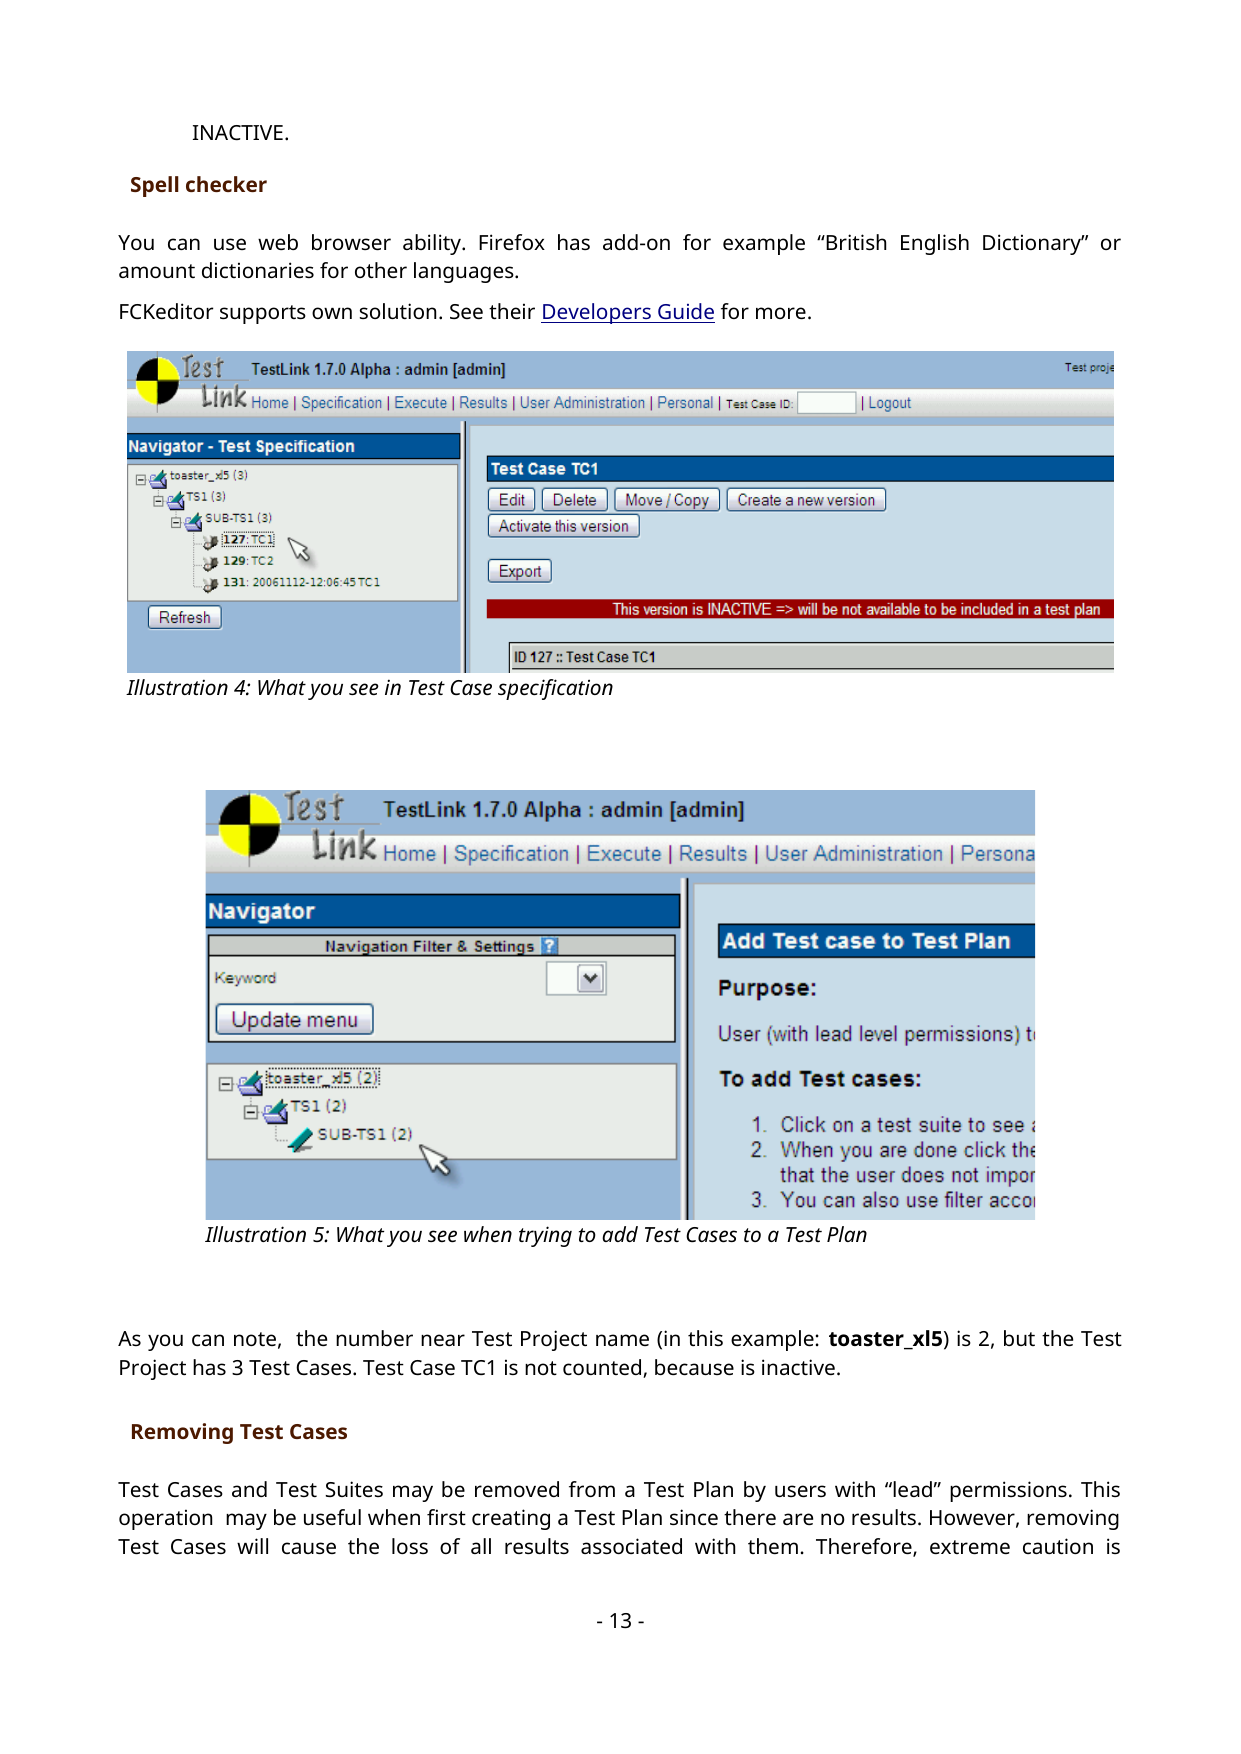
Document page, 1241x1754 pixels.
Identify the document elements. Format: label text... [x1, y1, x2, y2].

text Illustration 4: What you see in Test Case specification [127, 673, 1114, 701]
text Illustration 5: What you see when trying to add Test Cases to a Test Plan [205, 1220, 1035, 1248]
list INACTIVE. [162, 118, 1122, 147]
picture [205, 790, 1036, 1220]
subtitle Spell checker [130, 170, 1111, 199]
subtitle Removing Test Cases [130, 1417, 1111, 1446]
text Test Cases and Test Suites may be removed from a Test Plan by users with “lead” permissions. This operation may be useful when first creating a Test Plan since there are no results. However, removing Test Cases will cause the loss of all results associated with them. Therefore, extreme caution is [118, 1475, 1122, 1560]
picture [127, 351, 1114, 673]
text You can use web browser ability. Firefox has add-on for example “British English Dictionary” or amount dictionaries for other languages. [118, 228, 1122, 285]
text As you can note, the number near Test Project name (in this example: toaster_xl5) is 2, but the Test Project has 3 Test Cases. Test Case TC1 is not counted, because is inactive. [118, 1324, 1122, 1381]
text FCKeditor supports own solution. See their Developers Guide for more. [118, 297, 1122, 326]
